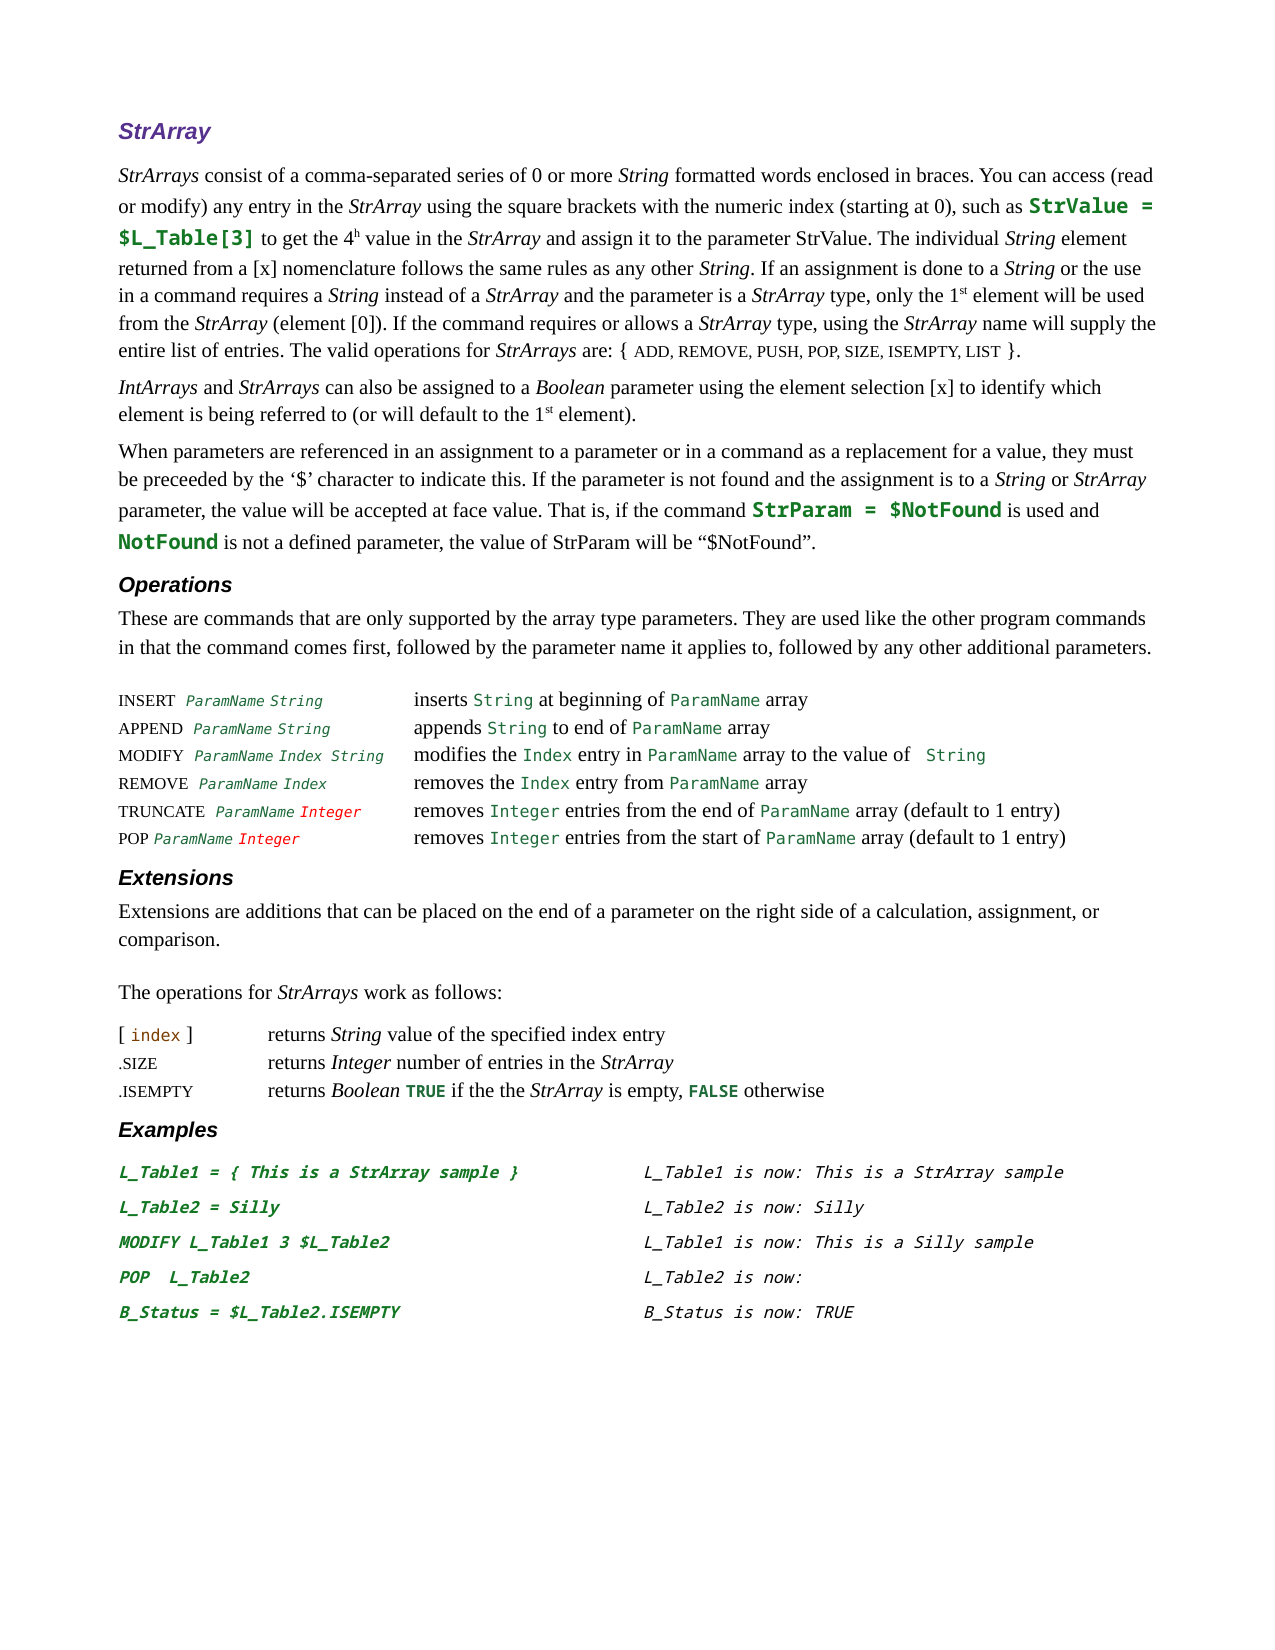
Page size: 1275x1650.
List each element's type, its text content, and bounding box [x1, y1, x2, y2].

text The operations for StrArrays work as follows: [118, 980, 1157, 1004]
text POP ParamName Integer removes Integer entries from the start of ParamName array (default to 1 entry) [118, 825, 1157, 849]
text IntArrays and StrArrays can also be assigned to a Boolean parameter using the element selection [x] to identify which element is being referred to (or will default to the 1st element). [118, 375, 1157, 426]
text L_Table1 = { This is a StrArray sample } L_Table1 is now: This is a StrArray sample [118, 1160, 1157, 1183]
text INSERT ParamName String inserts String at beginning of ParamName array [118, 687, 1157, 711]
subtitle StrArray [118, 118, 1157, 145]
text APPEND ParamName String appends String to end of ParamName array [118, 715, 1157, 739]
text These are commands that are only supported by the array type parameters. They are used like the other program commands in that the command comes first, followed by the parameter name it applies to, followed by any other additional parameters. [118, 606, 1157, 659]
subtitle Extensions [118, 865, 1157, 889]
text Extensions are additions that can be placed on the end of a parameter on the right side of a calculation, assignment, or comparison. [118, 898, 1157, 951]
text .SIZE returns Integer number of entries in the StrArray [118, 1050, 1157, 1074]
text POP L_Table2 L_Table2 is now: [118, 1265, 1157, 1288]
subtitle Operations [118, 572, 1157, 597]
text REMOVE ParamName Index removes the Index entry from ParamName array [118, 770, 1157, 794]
text L_Table2 = Silly L_Table2 is now: Silly [118, 1195, 1157, 1218]
text B_Status = $L_Table2.ISEMPTY B_Status is now: TRUE [118, 1300, 1157, 1323]
subtitle Examples [118, 1118, 1157, 1142]
text MODIFY L_Table1 3 $L_Table2 L_Table1 is now: This is a Silly sample [118, 1230, 1157, 1253]
text MODIFY ParamName Index String modifies the Index entry in ParamName array to the value of String [118, 742, 1157, 766]
text When parameters are referenced in an assignment to a parameter or in a command as a replacement for a value, they must be preceeded by the ‘$’ character to indicate this. If the parameter is not found and the assignment is to a String or StrArray parameter, the value will be accepted at face value. That is, if the command StrParam = $NotFound is used and NotFound is not a defined parameter, the value of StrParam will be “$NotFound”. [118, 439, 1157, 556]
text [ index ] returns String value of the specified index entry [118, 1022, 1157, 1046]
text TRUNCATE ParamName Integer removes Integer entries from the end of ParamName array (default to 1 entry) [118, 797, 1157, 822]
text StrArrays consist of a comma-separated series of 0 or more String formatted words enclosed in braces. You can access (read or modify) any entry in the StrArray using the square brackets with the numeric index (starting at 0), such as StrValue = $L_Table[3] to get the 4h value in the StrArray and assign it to the parameter StrValue. The individual String element returned from a [x] nomenclature follows the same rules as any other String. If an assignment is done to a String or the use in a command requires a String instead of a StrArray and the parameter is a StrArray type, only the 1st element will be used from the StrArray (element [0]). If the command requires or allows a StrArray type, using the StrArray name will supply the entire list of entries. The valid operations for StrArrays are: { ADD, REMOVE, PUSH, POP, SIZE, ISEMPTY, LIST }. [118, 163, 1157, 362]
text .ISEMPTY returns Boolean TRUE if the the StrArray is empty, FALSE otherwise [118, 1078, 1157, 1102]
